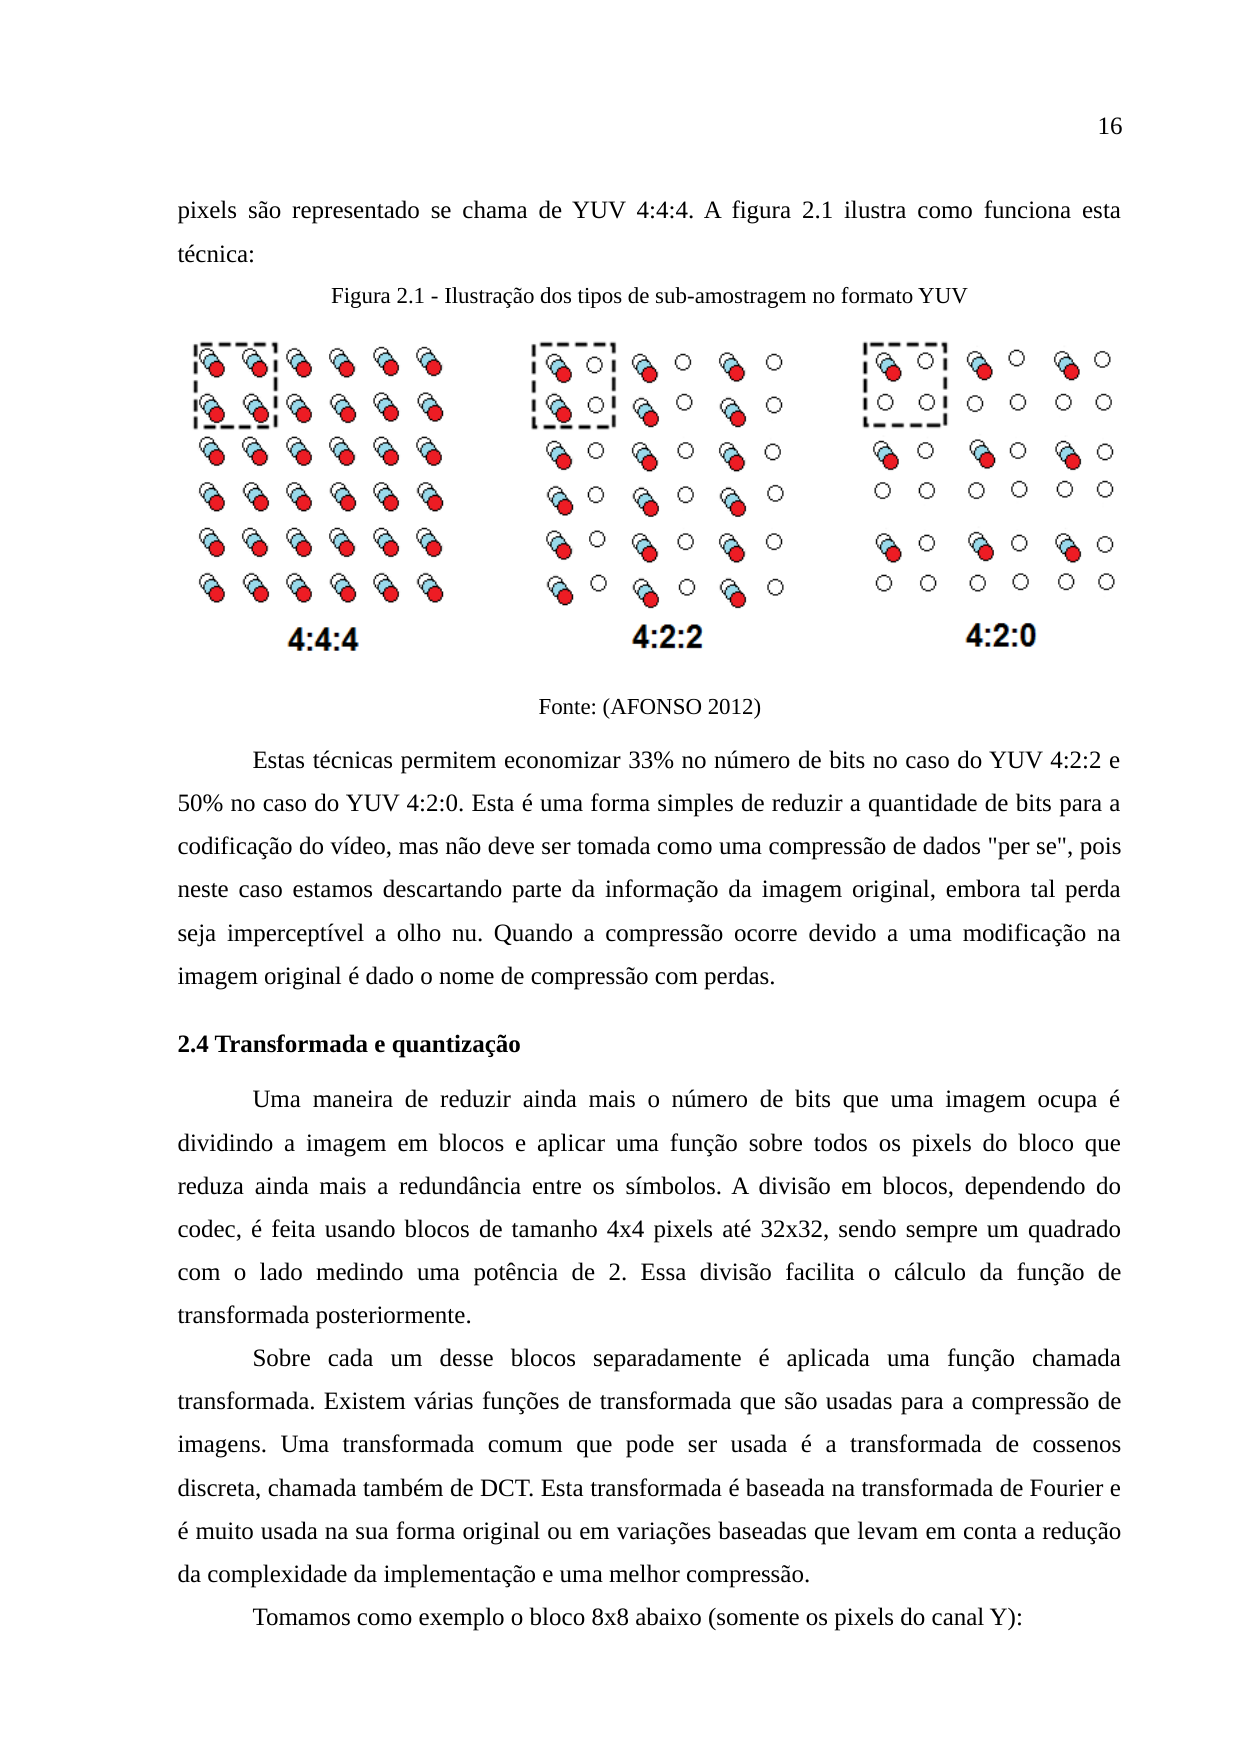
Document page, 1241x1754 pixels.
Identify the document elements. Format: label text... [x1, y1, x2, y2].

text Sobre cada um desse blocos separadamente é aplicada uma função chamada transformada. Existem várias funções de transformada que são usadas para a compressão de imagens. Uma transformada comum que pode ser usada é a transformada de cossenos discreta, chamada também de DCT. Esta transformada é baseada na transformada de Fourier e é muito usada na sua forma original ou em variações baseadas que levam em conta a redução da complexidade da implementação e uma melhor compressão. [177, 1343, 1122, 1588]
text pixels são representado se chama de YUV 4:4:4. A figura 2.1 ilustra como funciona esta técnica: [177, 196, 1122, 267]
text Uma maneira de reduzir ainda mais o número de bits que uma imagem ocupa é dividindo a imagem em blocos e aplicar uma função sobre todos os pixels do bloco que reduza ainda mais a redundância entre os símbolos. A divisão em blocos, dependendo do codec, é feita usando blocos de tamanho 4x4 pixels até 32x32, sendo sempre um quadrado com o lado medindo uma potência de 2. Essa divisão facilita o cálculo da função de transformada posteriormente. [177, 1084, 1122, 1329]
text Fonte: (AFONSO 2012) [177, 334, 1122, 719]
text Tomamos como exemplo o bloco 8x8 abaixo (somente os pixels do canal Y): [177, 1602, 1122, 1631]
subtitle 2.4 Transformada e quantização [177, 1029, 1122, 1058]
text Figura 2.1 - Ilustração dos tipos de sub-amostragem no formato YUV [177, 282, 1122, 308]
picture [182, 332, 1128, 662]
text Estas técnicas permitem economizar 33% no número de bits no caso do YUV 4:2:2 e 50% no caso do YUV 4:2:0. Esta é uma forma simples de reduzir a quantidade de bits para a codificação do vídeo, mas não deve ser tomada como uma compressão de dados "per se", pois neste caso estamos descartando parte da informação da imagem original, embora tal perda seja imperceptível a olho nu. Quando a compressão ocorre devido a uma modificação na imagem original é dado o nome de compressão com perdas. [177, 745, 1122, 989]
